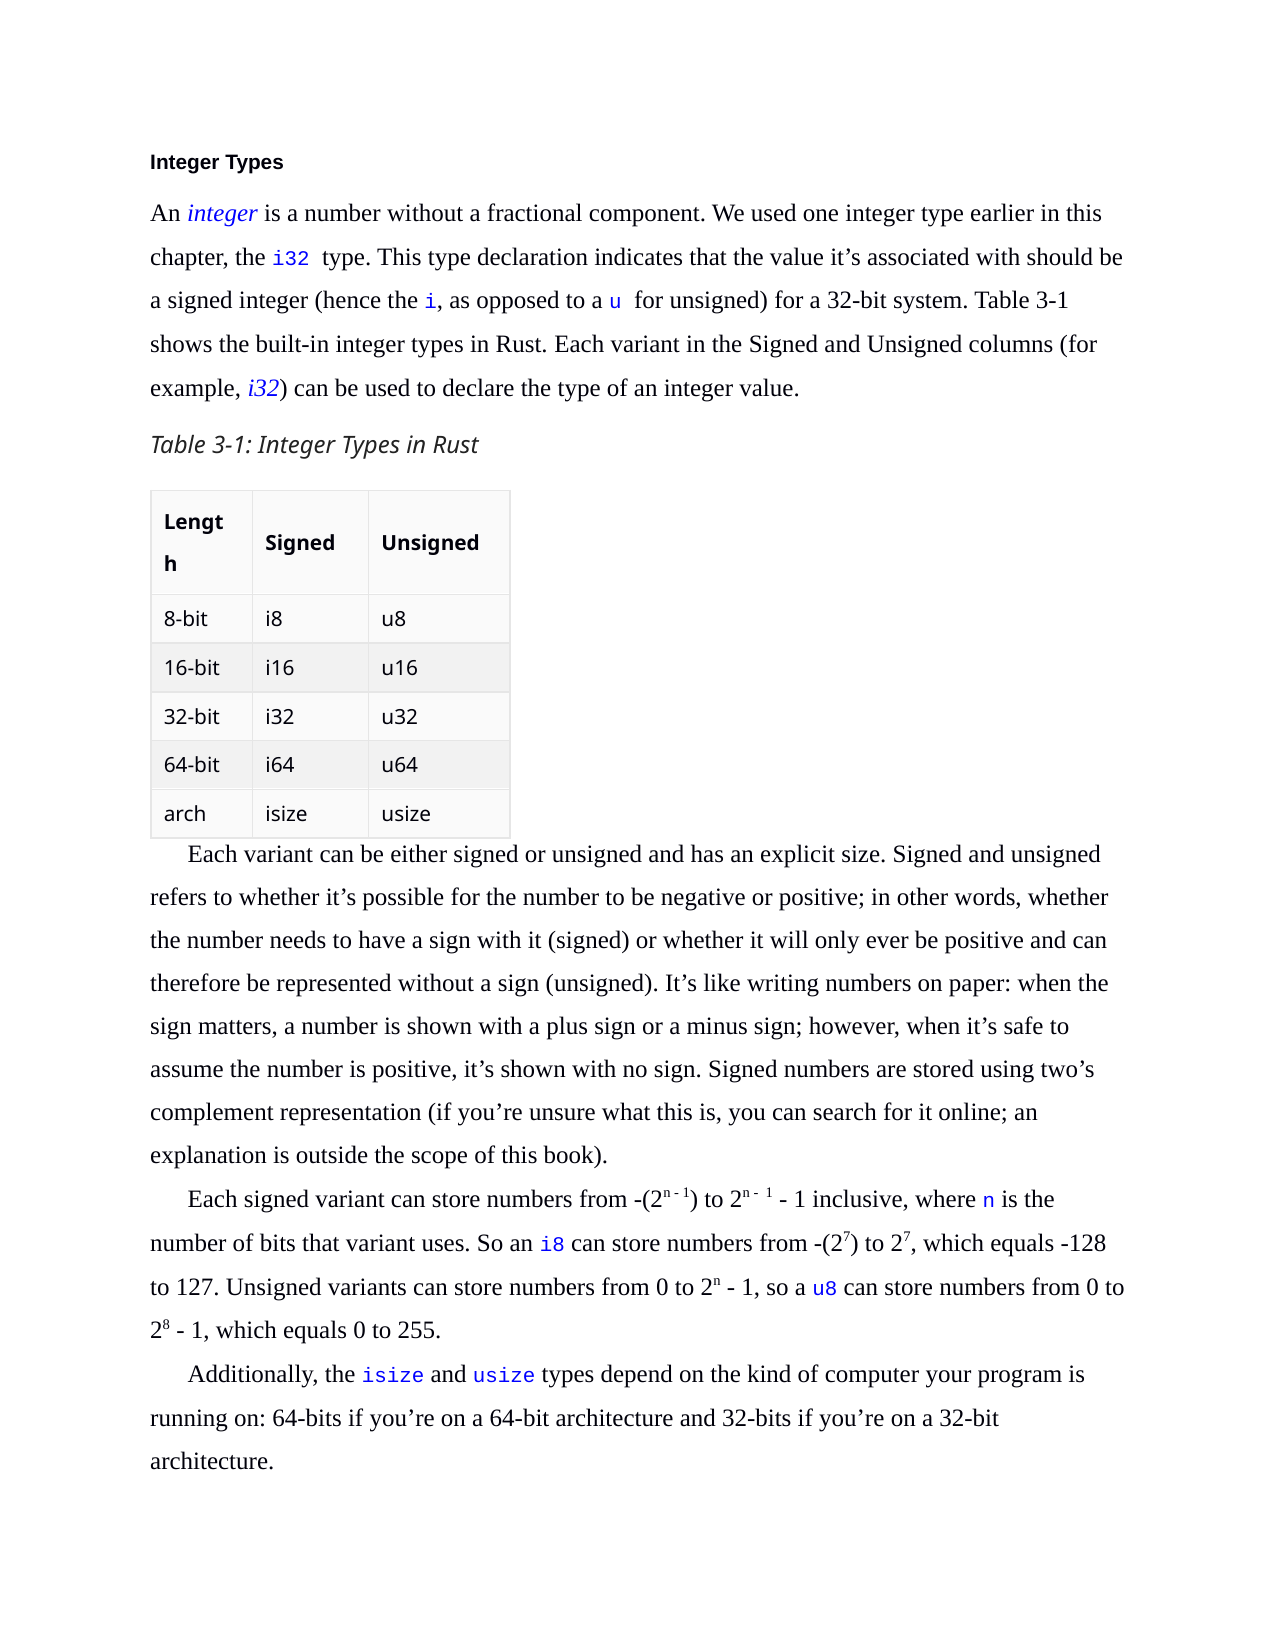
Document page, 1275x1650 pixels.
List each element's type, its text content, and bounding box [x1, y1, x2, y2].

table_cell u8 [369, 595, 509, 642]
table_cell 64-bit [152, 741, 252, 788]
table_cell arch [152, 790, 252, 837]
table_cell i32 [253, 693, 368, 740]
table_cell u64 [369, 741, 509, 788]
table_cell 8-bit [152, 595, 252, 642]
text Integer Types [150, 150, 1125, 174]
table_cell i64 [253, 741, 368, 788]
text Additionally, the isize and usize types depend on the kind of computer your program is running on: 64-bits if you’re on a 64-bit architecture and 32-bits if you’re on a 32-bit architecture. [150, 1359, 1125, 1474]
table_cell isize [253, 790, 368, 837]
table_cell i16 [253, 644, 368, 691]
table_header Signed [253, 491, 368, 593]
text Each variant can be either signed or unsigned and has an explicit size. Signed and unsigned refers to whether it’s possible for the number to be negative or positive; in other words, whether the number needs to have a sign with it (signed) or whether it will only ever be positive and can therefore be represented without a sign (unsigned). It’s like writing numbers on paper: when the sign matters, a number is shown with a plus sign or a minus sign; however, when it’s safe to assume the number is positive, it’s shown with no sign. Signed numbers are stored using two’s complement representation (if you’re unsure what this is, you can search for it online; an explanation is outside the scope of this book). [150, 839, 1125, 1169]
table_cell 16-bit [152, 644, 252, 691]
table_cell u16 [369, 644, 509, 691]
title Table 3-1: Integer Types in Rust [150, 428, 1125, 461]
table_cell 32-bit [152, 693, 252, 740]
table_header Unsigned [369, 491, 509, 593]
text Each signed variant can store numbers from -(2n - 1) to 2n - 1 - 1 inclusive, where n is the number of bits that variant uses. So an i8 can store numbers from -(27) to 27, which equals -128 to 127. Unsigned variants can store numbers from 0 to 2n - 1, so a u8 can store numbers from 0 to 28 - 1, which equals 0 to 255. [150, 1184, 1125, 1344]
table_cell i8 [253, 595, 368, 642]
text An integer is a number without a fractional component. We used one integer type earlier in this chapter, the i32 type. This type declaration indicates that the value it’s associated with should be a signed integer (hence the i, as opposed to a u for unsigned) for a 32-bit system. Table 3-1 shows the built-in integer types in Rust. Each variant in the Signed and Unsigned columns (for example, i32) can be used to declare the type of an integer value. [150, 198, 1125, 401]
table_cell u32 [369, 693, 509, 740]
table_cell usize [369, 790, 509, 837]
table_header Length [152, 491, 252, 593]
